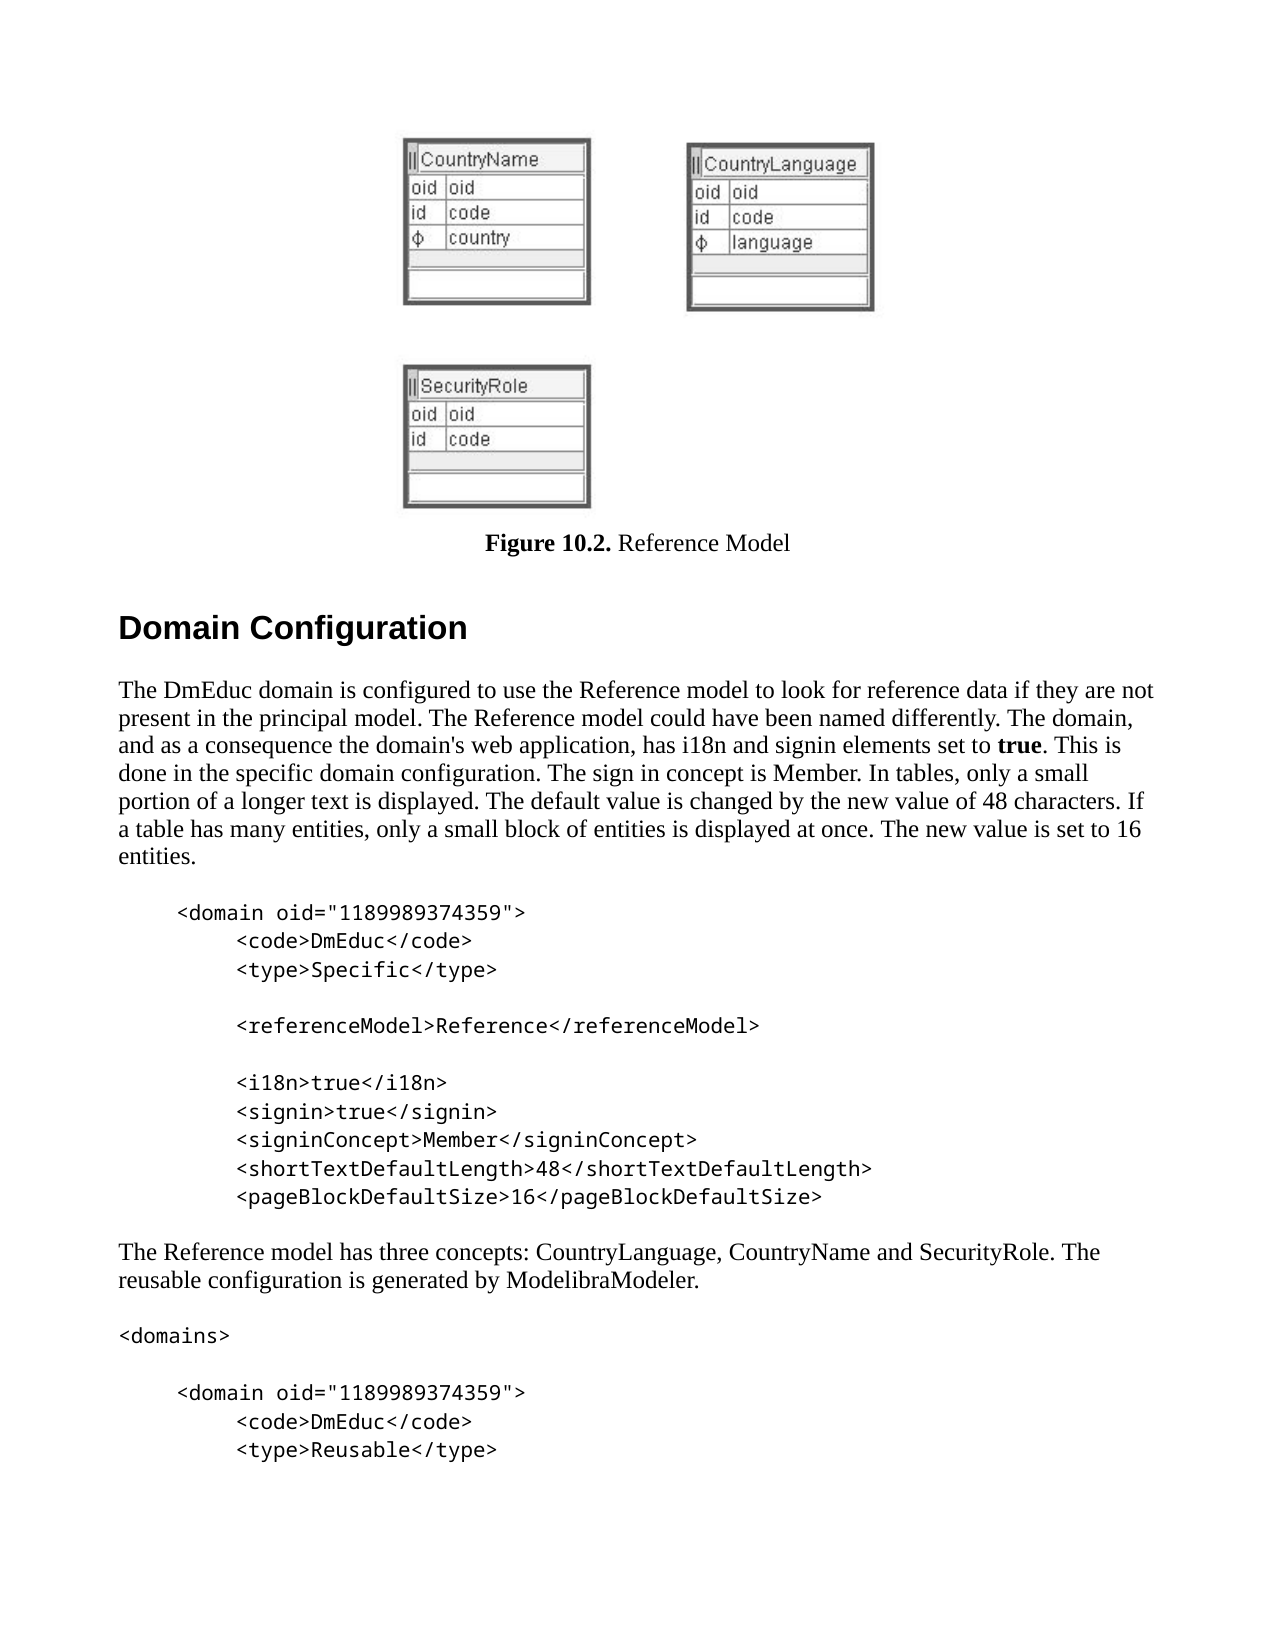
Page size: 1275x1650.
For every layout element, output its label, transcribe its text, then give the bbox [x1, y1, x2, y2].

picture [383, 118, 892, 529]
text <i18n>true</i18n> [118, 1068, 1157, 1097]
text <shortTextDefaultLength>48</shortTextDefaultLength> [118, 1154, 1157, 1182]
text <code>DmEduc</code> [118, 1407, 1157, 1435]
text <type>Reusable</type> [118, 1435, 1157, 1464]
text <domains> [118, 1322, 1157, 1350]
text <referenceModel>Reference</referenceModel> [118, 1012, 1157, 1040]
text <code>DmEduc</code> [118, 926, 1157, 955]
text <signinConcept>Member</signinConcept> [118, 1125, 1157, 1154]
text <pageBlockDefaultSize>16</pageBlockDefaultSize> [118, 1182, 1157, 1211]
text The Reference model has three concepts: CountryLanguage, CountryName and SecurityRole. The reusable configuration is generated by ModelibraModeler. [118, 1238, 1157, 1294]
subtitle Domain Configuration [118, 609, 1157, 647]
text <domain oid="1189989374359"> [118, 1378, 1157, 1407]
text Figure 10.2. Reference Model [118, 118, 1157, 557]
text <domain oid="1189989374359"> [118, 898, 1157, 926]
text The DmEduc domain is configured to use the Reference model to look for reference data if they are not present in the principal model. The Reference model could have been named differently. The domain, and as a consequence the domain's web application, has i18n and signin elements set to true. This is done in the specific domain configuration. The sign in concept is Member. In tables, only a small portion of a longer text is displayed. The default value is changed by the new value of 48 characters. If a table has many entities, only a small block of entities is displayed at once. The new value is set to 16 entities. [118, 676, 1157, 870]
text <type>Specific</type> [118, 955, 1157, 983]
text <signin>true</signin> [118, 1097, 1157, 1125]
